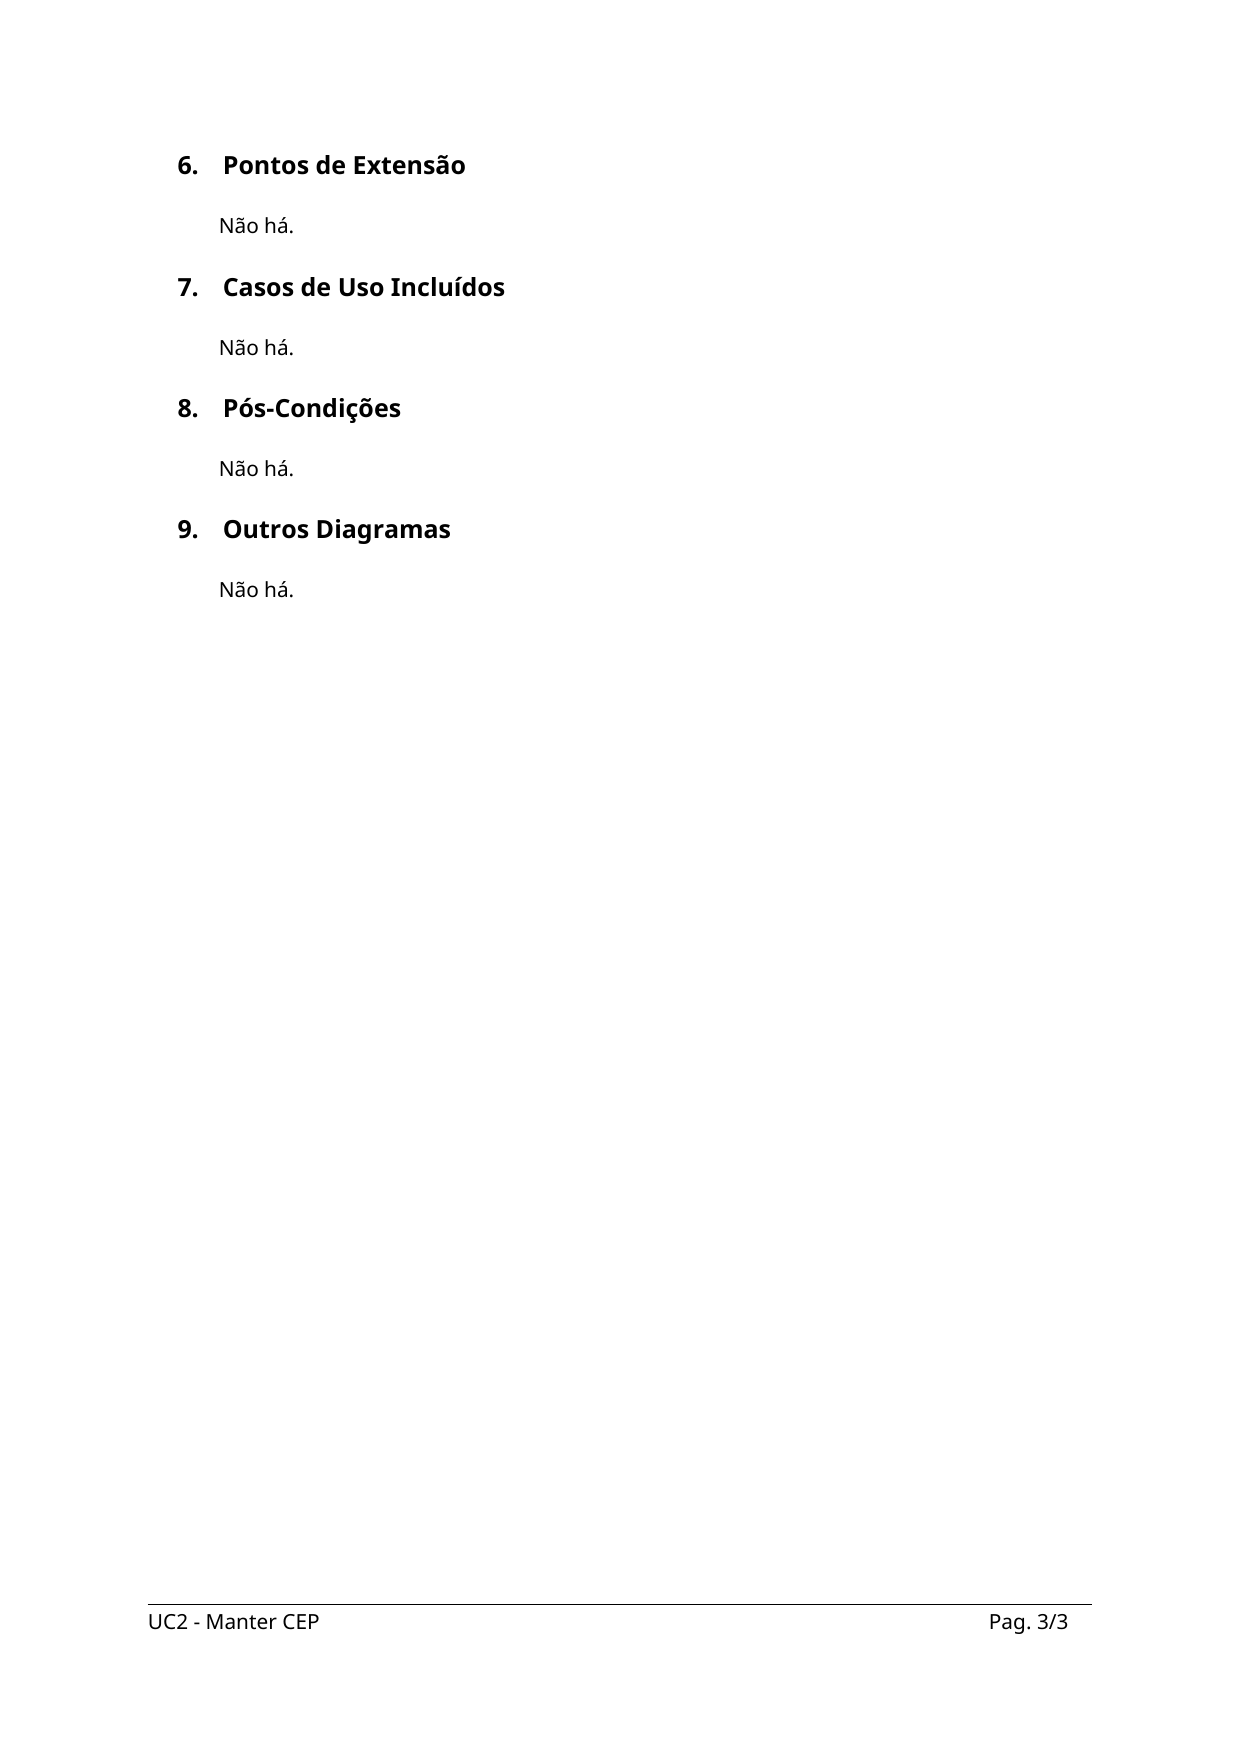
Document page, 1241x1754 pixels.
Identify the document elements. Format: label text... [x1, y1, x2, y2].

subtitle Casos de Uso Incluídos [148, 269, 1092, 303]
text Não há. [148, 333, 1092, 361]
subtitle Pontos de Extensão [148, 148, 1092, 182]
subtitle Outros Diagramas [148, 512, 1092, 546]
text Não há. [148, 576, 1092, 604]
text Não há. [148, 211, 1092, 240]
text Não há. [148, 454, 1092, 483]
subtitle Pós-Condições [148, 391, 1092, 425]
